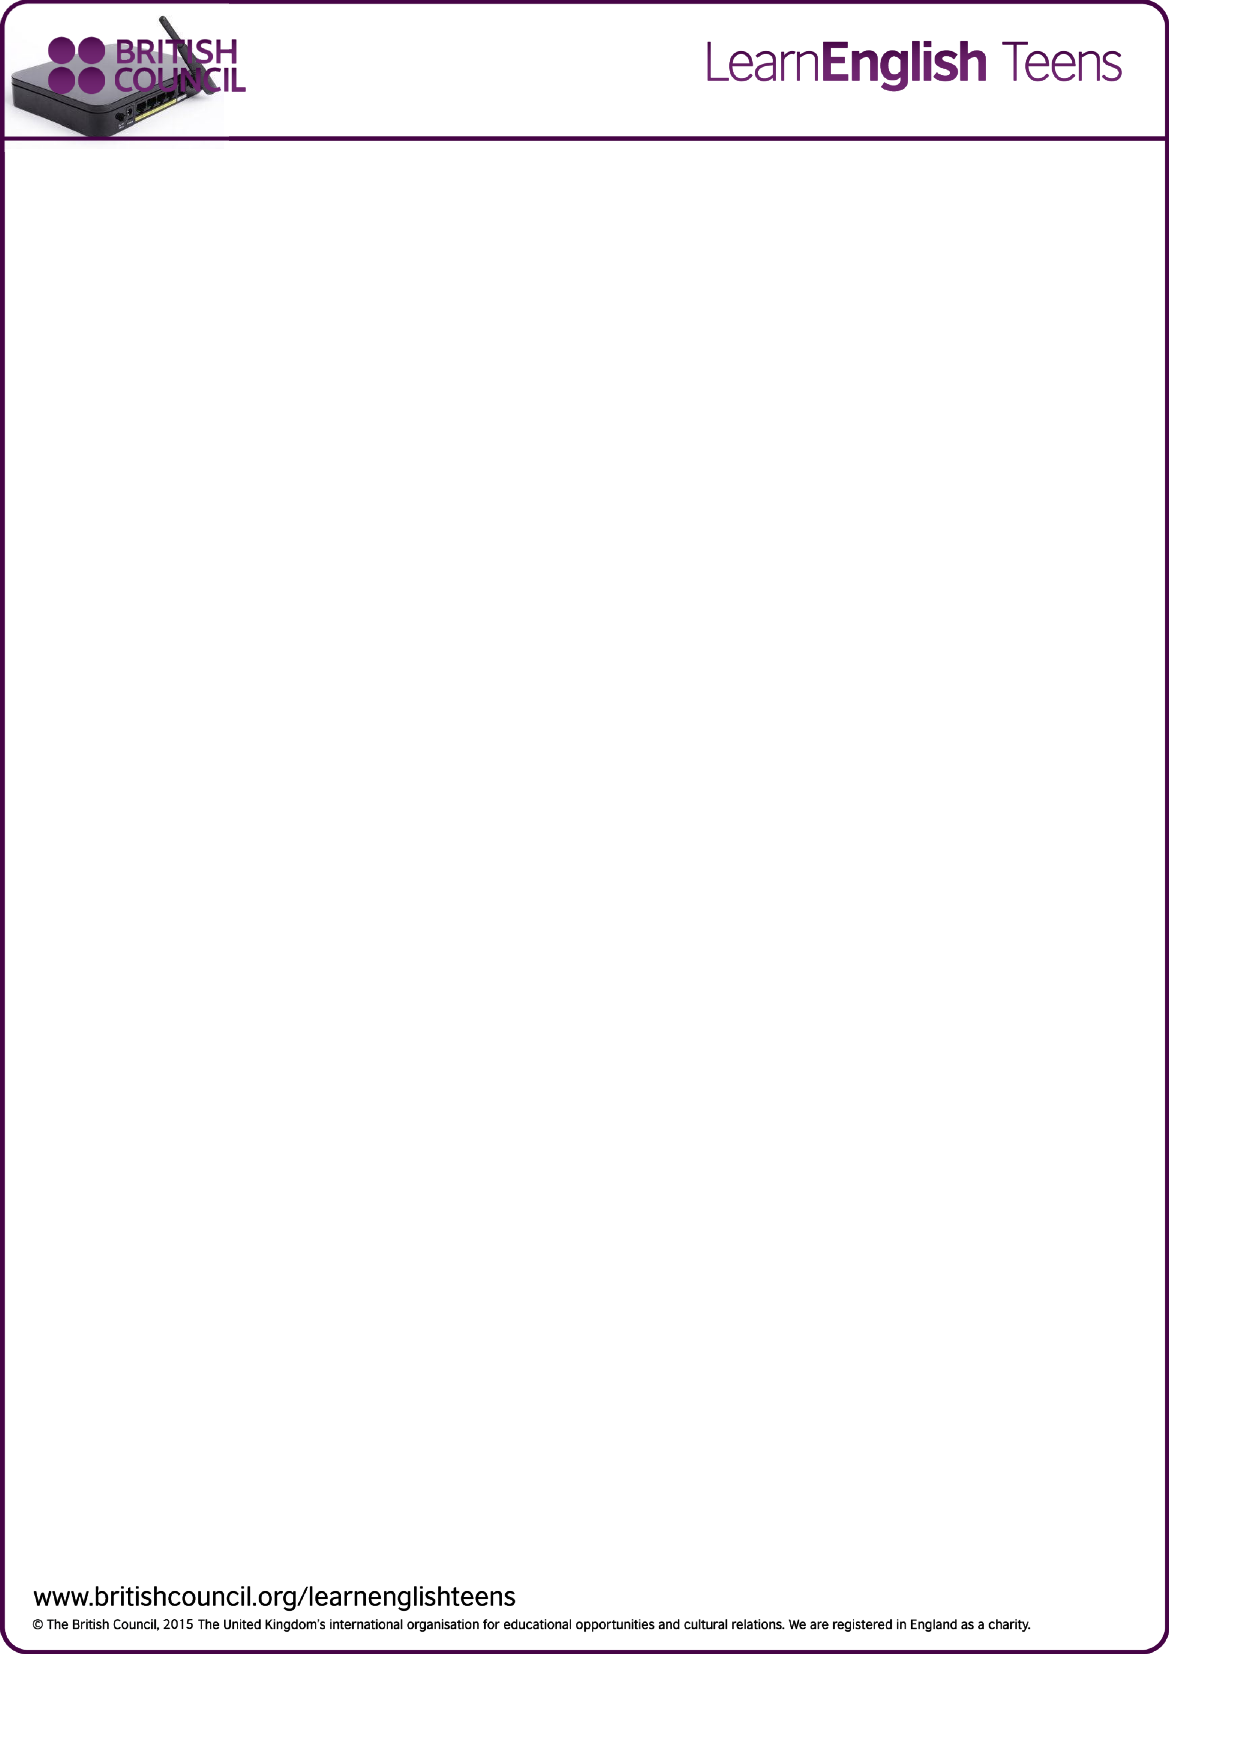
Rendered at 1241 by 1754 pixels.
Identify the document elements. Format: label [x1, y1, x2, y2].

picture [0, 0, 1169, 1654]
